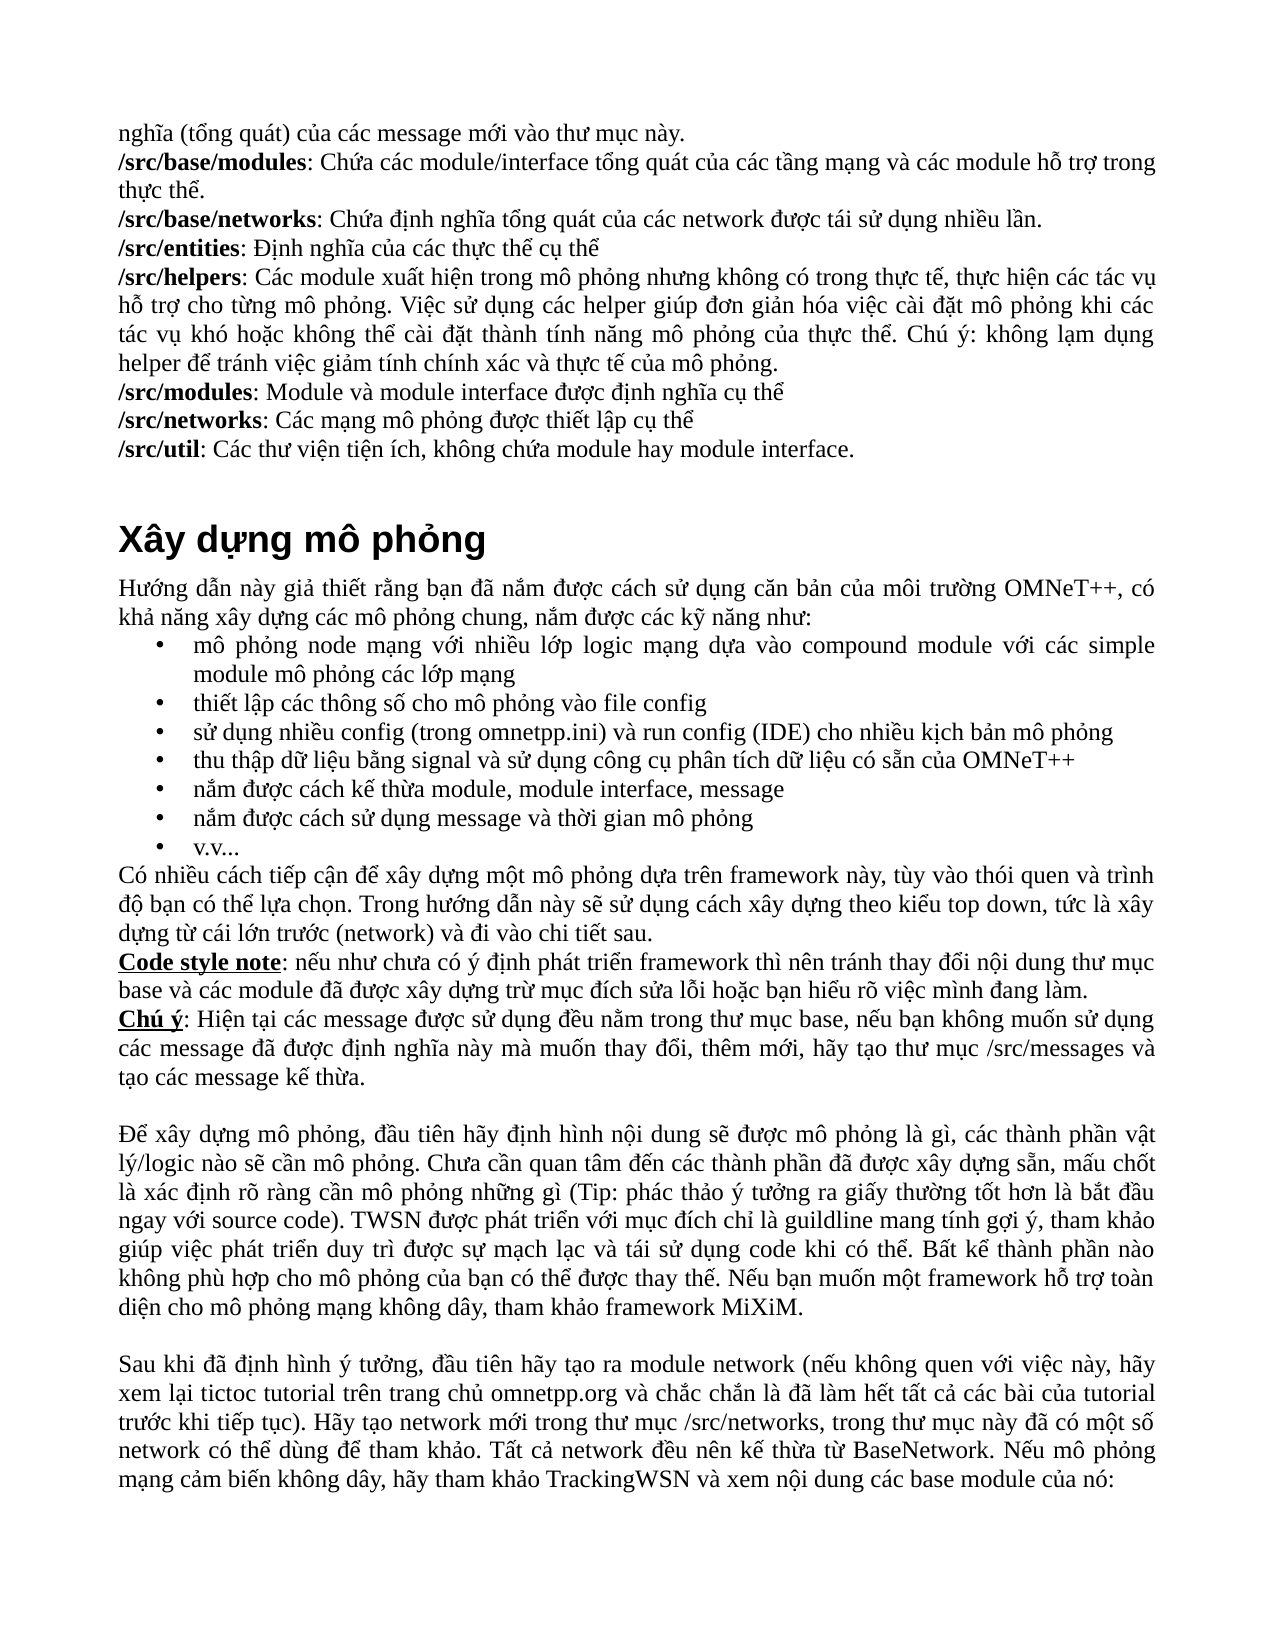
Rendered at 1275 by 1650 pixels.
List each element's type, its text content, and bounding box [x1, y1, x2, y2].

text Code style note: nếu như chưa có ý định phát triển framework thì nên tránh thay đổi nội dung thư mục base và các module đã được xây dựng trừ mục đích sửa lỗi hoặc bạn hiểu rõ việc mình đang làm. [118, 947, 1157, 1004]
text Sau khi đã định hình ý tưởng, đầu tiên hãy tạo ra module network (nếu không quen với việc này, hãy xem lại tictoc tutorial trên trang chủ omnetpp.org và chắc chắn là đã làm hết tất cả các bài của tutorial trước khi tiếp tục). Hãy tạo network mới trong thư mục /src/networks, trong thư mục này đã có một số network có thể dùng để tham khảo. Tất cả network đều nên kế thừa từ BaseNetwork. Nếu mô phỏng mạng cảm biến không dây, hãy tham khảo TrackingWSN và xem nội dung các base module của nó: [118, 1349, 1157, 1493]
list v.v... [156, 832, 1157, 861]
text Để xây dựng mô phỏng, đầu tiên hãy định hình nội dung sẽ được mô phỏng là gì, các thành phần vật lý/logic nào sẽ cần mô phỏng. Chưa cần quan tâm đến các thành phần đã được xây dựng sẵn, mấu chốt là xác định rõ ràng cần mô phỏng những gì (Tip: phác thảo ý tưởng ra giấy thường tốt hơn là bắt đầu ngay với source code). TWSN được phát triển với mục đích chỉ là guildline mang tính gợi ý, tham khảo giúp việc phát triển duy trì được sự mạch lạc và tái sử dụng code khi có thể. Bất kể thành phần nào không phù hợp cho mô phỏng của bạn có thể được thay thế. Nếu bạn muốn một framework hỗ trợ toàn diện cho mô phỏng mạng không dây, tham khảo framework MiXiM. [118, 1119, 1157, 1321]
text nghĩa (tổng quát) của các message mới vào thư mục này. [118, 118, 1157, 147]
text /src/base/networks: Chứa định nghĩa tổng quát của các network được tái sử dụng nhiều lần. [118, 204, 1157, 233]
text /src/modules: Module và module interface được định nghĩa cụ thể [118, 377, 1157, 406]
list nắm được cách kế thừa module, module interface, message [156, 774, 1157, 803]
list mô phỏng node mạng với nhiều lớp logic mạng dựa vào compound module với các simple module mô phỏng các lớp mạng [156, 631, 1157, 688]
text Chú ý: Hiện tại các message được sử dụng đều nằm trong thư mục base, nếu bạn không muốn sử dụng các message đã được định nghĩa này mà muốn thay đổi, thêm mới, hãy tạo thư mục /src/messages và tạo các message kế thừa. [118, 1004, 1157, 1091]
text /src/entities: Định nghĩa của các thực thể cụ thể [118, 233, 1157, 262]
text /src/networks: Các mạng mô phỏng được thiết lập cụ thể [118, 406, 1157, 434]
list thiết lập các thông số cho mô phỏng vào file config [156, 688, 1157, 717]
text /src/base/modules: Chứa các module/interface tổng quát của các tầng mạng và các module hỗ trợ trong thực thể. [118, 147, 1157, 204]
list nắm được cách sử dụng message và thời gian mô phỏng [156, 803, 1157, 832]
text Hướng dẫn này giả thiết rằng bạn đã nắm được cách sử dụng căn bản của môi trường OMNeT++, có khả năng xây dựng các mô phỏng chung, nắm được các kỹ năng như: [118, 573, 1157, 631]
text /src/helpers: Các module xuất hiện trong mô phỏng nhưng không có trong thực tế, thực hiện các tác vụ hỗ trợ cho từng mô phỏng. Việc sử dụng các helper giúp đơn giản hóa việc cài đặt mô phỏng khi các tác vụ khó hoặc không thể cài đặt thành tính năng mô phỏng của thực thể. Chú ý: không lạm dụng helper để tránh việc giảm tính chính xác và thực tế của mô phỏng. [118, 262, 1157, 377]
subtitle Xây dựng mô phỏng [118, 517, 1157, 561]
list thu thập dữ liệu bằng signal và sử dụng công cụ phân tích dữ liệu có sẵn của OMNeT++ [156, 746, 1157, 774]
list sử dụng nhiều config (trong omnetpp.ini) và run config (IDE) cho nhiều kịch bản mô phỏng [156, 717, 1157, 746]
text /src/util: Các thư viện tiện ích, không chứa module hay module interface. [118, 434, 1157, 463]
text Có nhiều cách tiếp cận để xây dựng một mô phỏng dựa trên framework này, tùy vào thói quen và trình độ bạn có thể lựa chọn. Trong hướng dẫn này sẽ sử dụng cách xây dựng theo kiểu top down, tức là xây dựng từ cái lớn trước (network) và đi vào chi tiết sau. [118, 861, 1157, 947]
